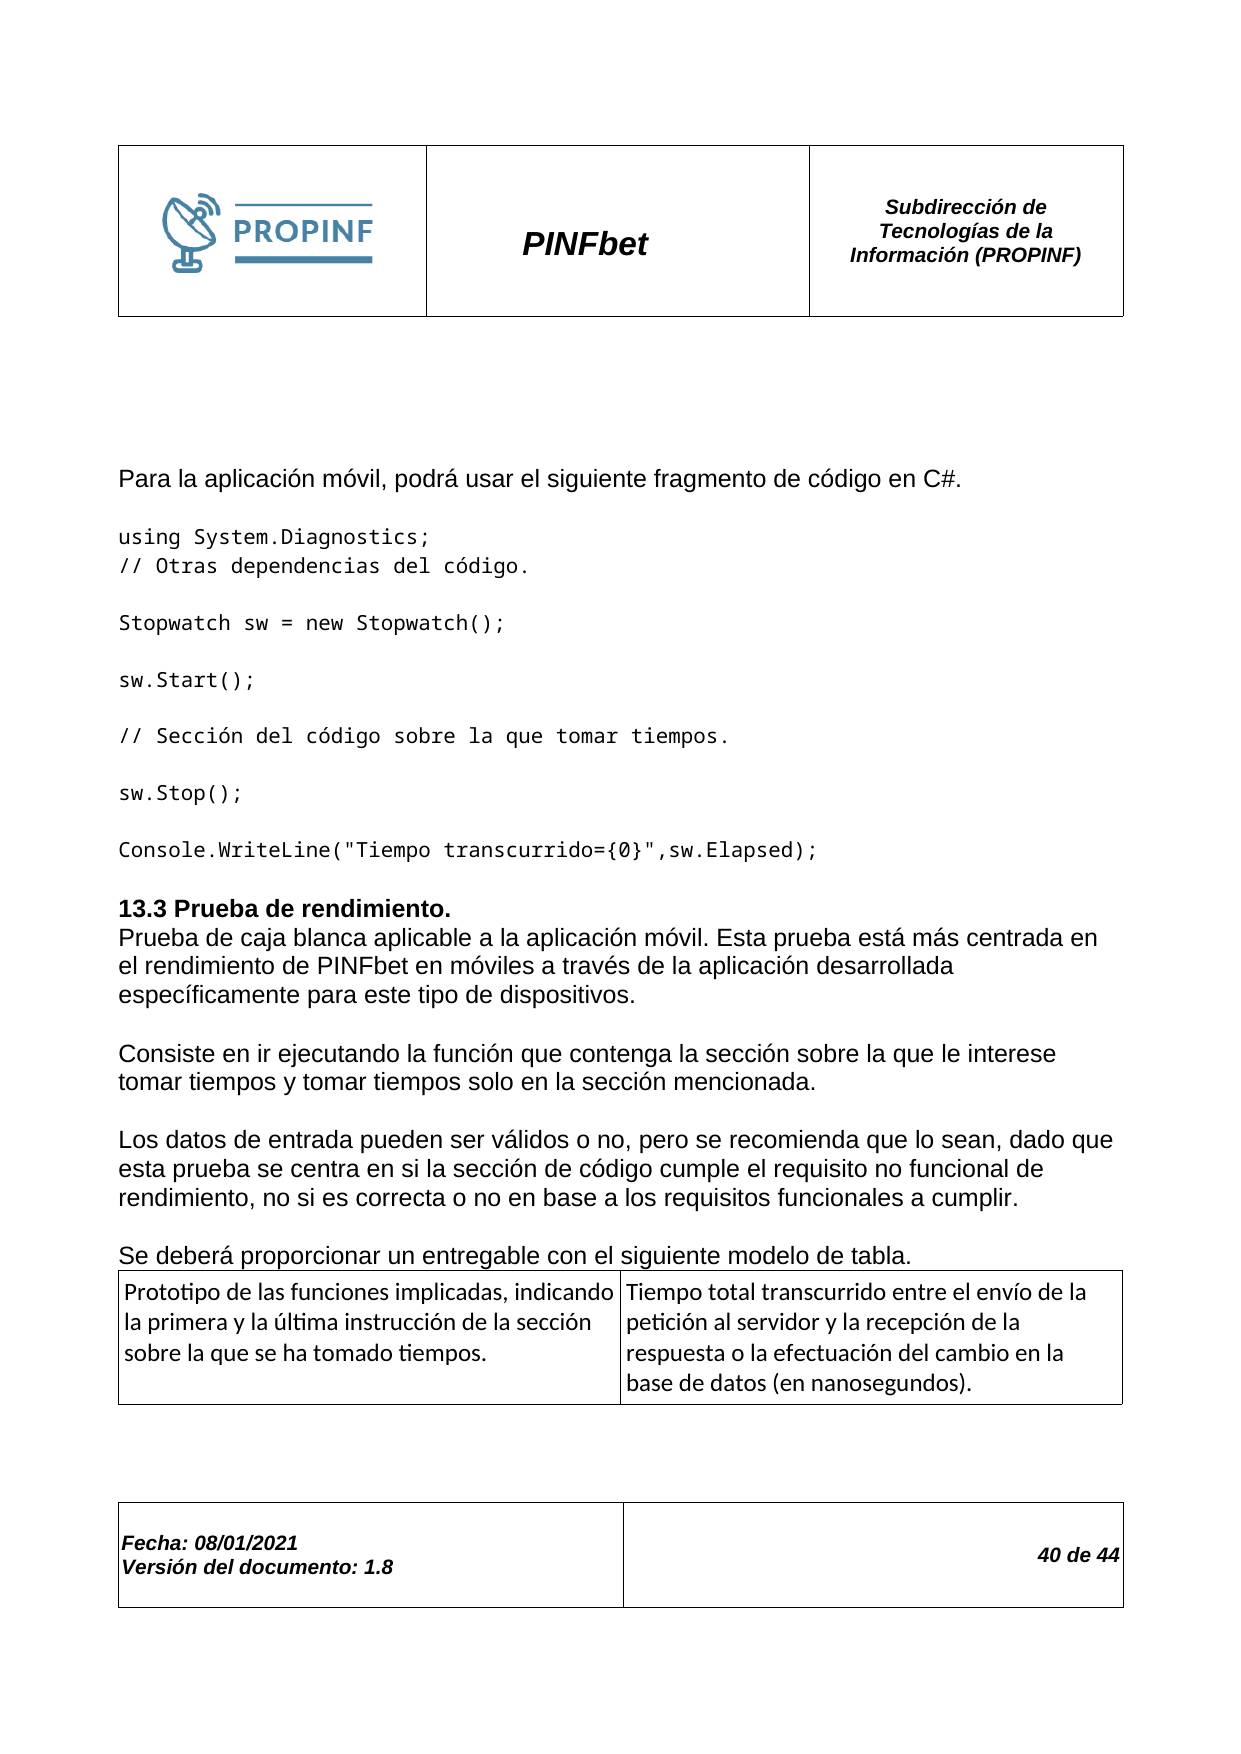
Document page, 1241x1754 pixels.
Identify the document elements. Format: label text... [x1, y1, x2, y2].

text Stopwatch sw = new Stopwatch(); [118, 608, 1122, 636]
picture [126, 170, 414, 301]
text Console.WriteLine("Tiempo transcurrido={0}",sw.Elapsed); [118, 835, 1122, 864]
text 13.3 Prueba de rendimiento. [118, 893, 1122, 922]
text específicamente para este tipo de dispositivos. [118, 980, 1122, 1009]
text // Otras dependencias del código. [118, 551, 1122, 579]
text Prueba de caja blanca aplicable a la aplicación móvil. Esta prueba está más centrada en el rendimiento de PINFbet en móviles a través de la aplicación desarrollada [118, 923, 1122, 980]
text Para la aplicación móvil, podrá usar el siguiente fragmento de código en C#. [118, 464, 1122, 493]
text sw.Start(); [118, 665, 1122, 693]
text sw.Stop(); [118, 778, 1122, 807]
text // Sección del código sobre la que tomar tiempos. [118, 722, 1122, 750]
text Se deberá proporcionar un entregable con el siguiente modelo de tabla. [118, 1241, 1122, 1270]
text using System.Diagnostics; [118, 522, 1122, 551]
text Los datos de entrada pueden ser válidos o no, pero se recomienda que lo sean, dado que esta prueba se centra en si la sección de código cumple el requisito no funcional de rendimiento, no si es correcta o no en base a los requisitos funcionales a cumplir. [118, 1125, 1122, 1212]
text Consiste en ir ejecutando la función que contenga la sección sobre la que le interese tomar tiempos y tomar tiempos solo en la sección mencionada. [118, 1038, 1122, 1096]
table_header Prototipo de las funciones implicadas, indicando la primera y la última instrucción de la sección sobre la que se ha tomado tiempos. [119, 1271, 620, 1403]
table_header Tiempo total transcurrido entre el envío de la petición al servidor y la recepción de la respuesta o la efectuación del cambio en la base de datos (en nanosegundos). [621, 1271, 1122, 1403]
